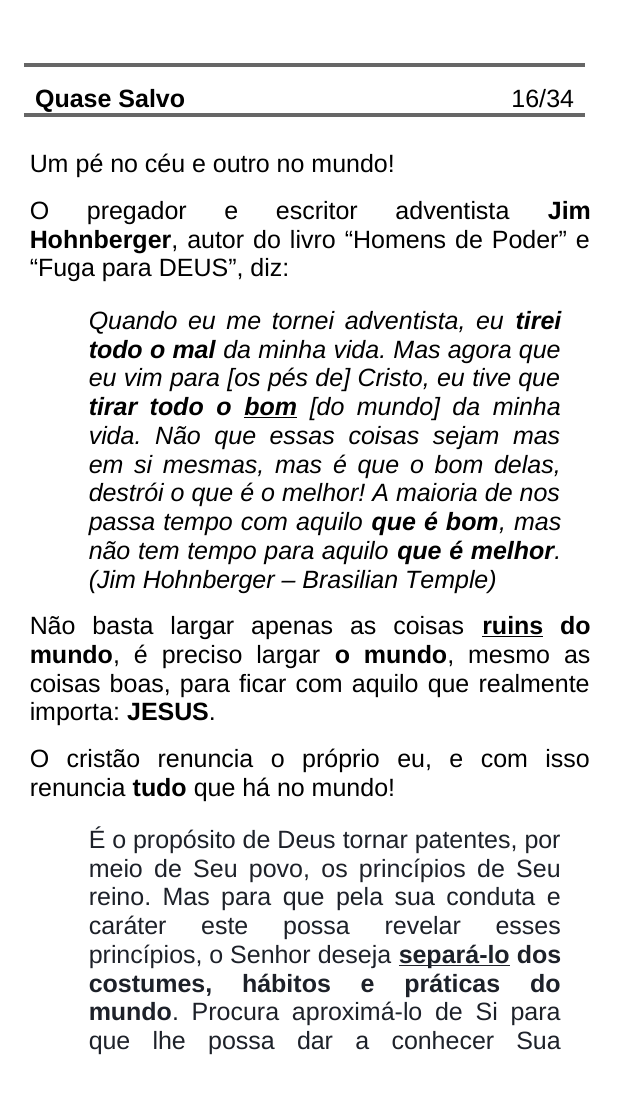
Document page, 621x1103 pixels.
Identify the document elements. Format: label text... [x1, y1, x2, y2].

text Quando eu me tornei adventista, eu tirei todo o mal da minha vida. Mas agora que eu vim para [os pés de] Cristo, eu tive que tirar todo o bom [do mundo] da minha vida. Não que essas coisas sejam mas em si mesmas, mas é que o bom delas, destrói o que é o melhor! A maioria de nos passa tempo com aquilo que é bom, mas não tem tempo para aquilo que é melhor. (Jim Hohnberger – Brasilian Temple) [88, 306, 561, 593]
text O pregador e escritor adventista Jim Hohnberger, autor do livro “Homens de Poder” e “Fuga para DEUS”, diz: [29, 196, 591, 282]
text Um pé no céu e outro no mundo! [29, 149, 591, 178]
text Não basta largar apenas as coisas ruins do mundo, é preciso largar o mundo, mesmo as coisas boas, para ficar com aquilo que realmente importa: JESUS. [29, 611, 591, 726]
text O cristão renuncia o próprio eu, e com isso renuncia tudo que há no mundo! [29, 744, 591, 801]
text É o propósito de Deus tornar patentes, por meio de Seu povo, os princípios de Seu reino. Mas para que pela sua conduta e caráter este possa revelar esses princípios, o Senhor deseja separá-lo dos costumes, hábitos e práticas do mundo. Procura aproximá-lo de Si para que lhe possa dar a conhecer Sua [88, 825, 561, 1055]
